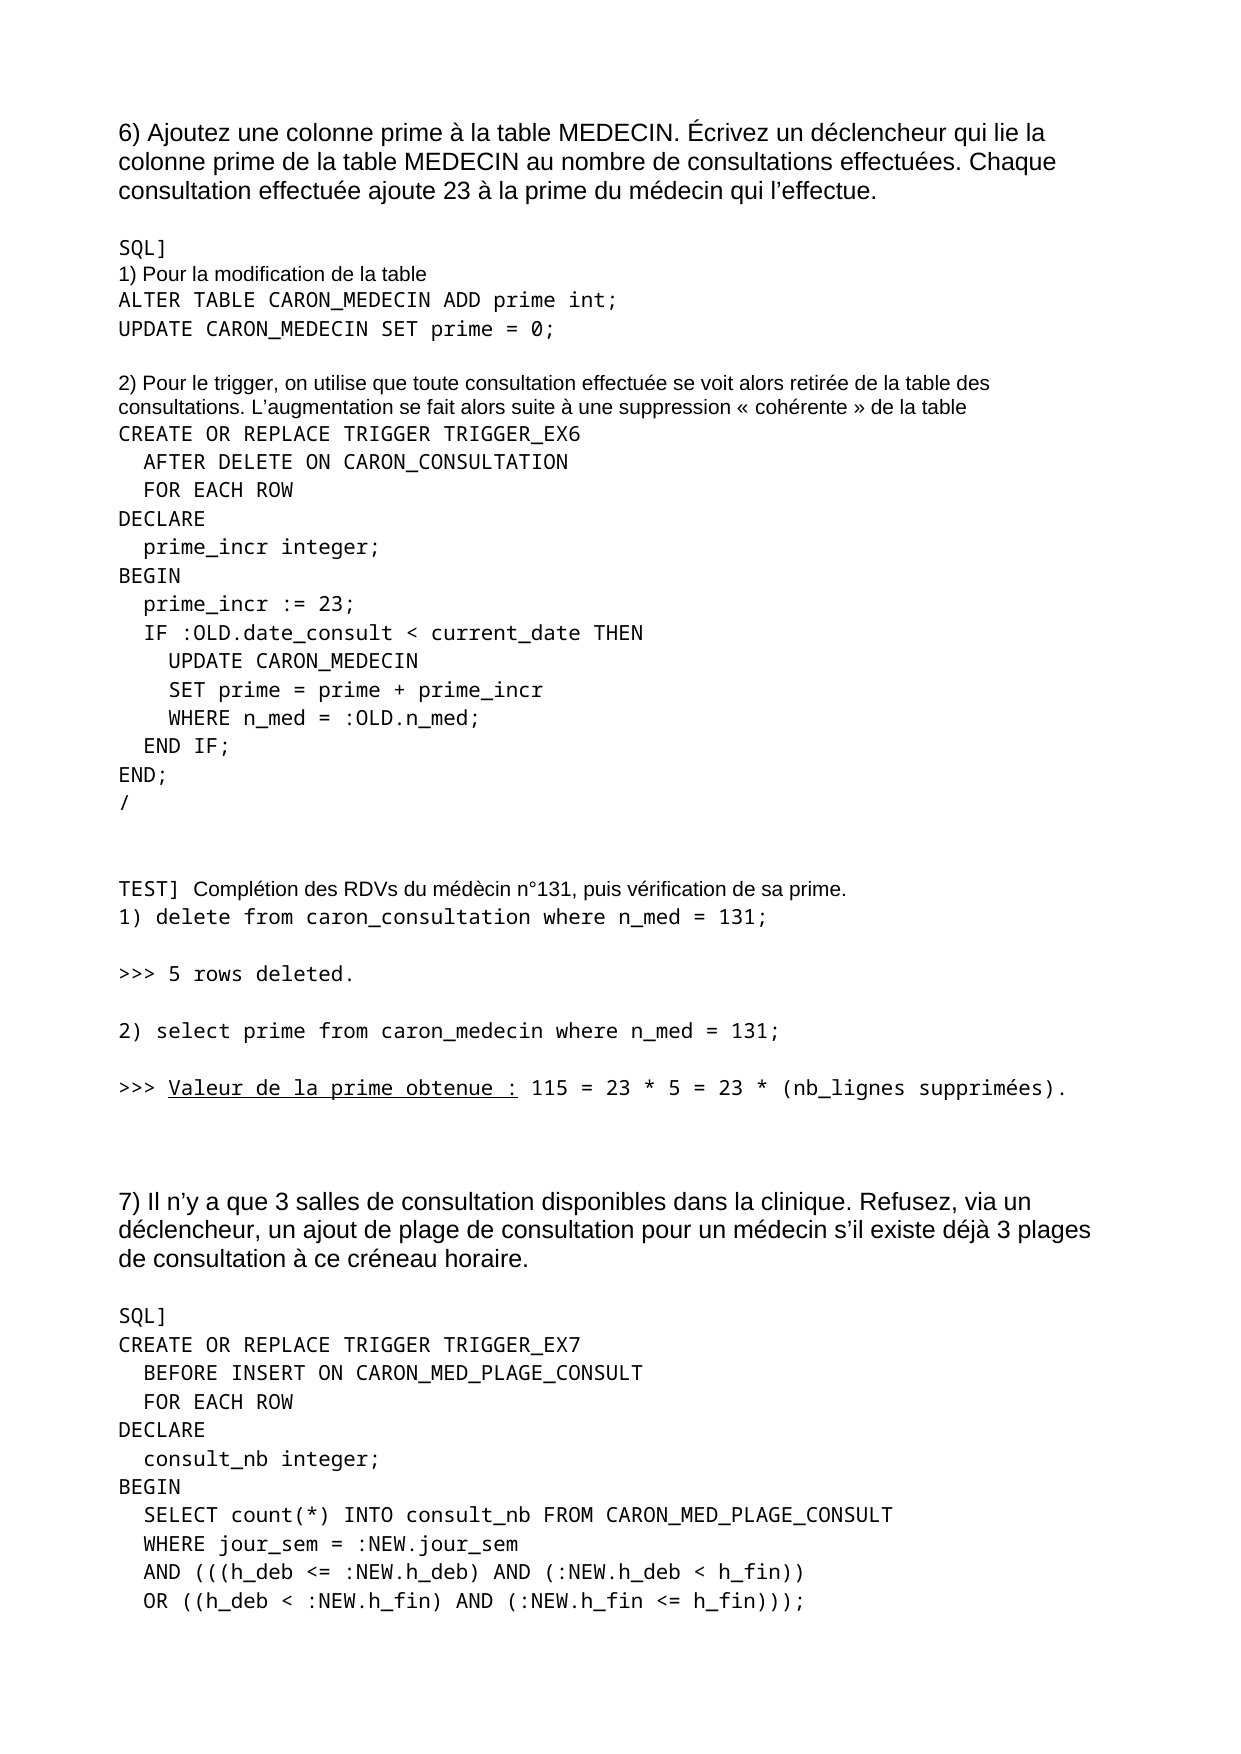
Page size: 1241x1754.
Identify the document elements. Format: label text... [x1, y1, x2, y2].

text 7) Il n’y a que 3 salles de consultation disponibles dans la clinique. Refusez, via un déclencheur, un ajout de plage de consultation pour un médecin s’il existe déjà 3 plages de consultation à ce créneau horaire. [118, 1187, 1122, 1273]
text >>> Valeur de la prime obtenue : 115 = 23 * 5 = 23 * (nb_lignes supprimées). [118, 1073, 1122, 1101]
text END; [118, 760, 1122, 788]
text WHERE jour_sem = :NEW.jour_sem [118, 1529, 1122, 1557]
text 1) delete from caron_consultation where n_med = 131; [118, 902, 1122, 931]
text prime_incr integer; [118, 532, 1122, 561]
text SELECT count(*) INTO consult_nb FROM CARON_MED_PLAGE_CONSULT [118, 1501, 1122, 1529]
text SET prime = prime + prime_incr [118, 675, 1122, 703]
text BEGIN [118, 561, 1122, 589]
text TEST] Complétion des RDVs du médècin n°131, puis vérification de sa prime. [118, 874, 1122, 902]
text AFTER DELETE ON CARON_CONSULTATION [118, 447, 1122, 476]
text UPDATE CARON_MEDECIN SET prime = 0; [118, 314, 1122, 342]
text BEFORE INSERT ON CARON_MED_PLAGE_CONSULT [118, 1358, 1122, 1387]
text CREATE OR REPLACE TRIGGER TRIGGER_EX6 [118, 419, 1122, 447]
text 2) select prime from caron_medecin where n_med = 131; [118, 1016, 1122, 1044]
text CREATE OR REPLACE TRIGGER TRIGGER_EX7 [118, 1330, 1122, 1358]
text IF :OLD.date_consult < current_date THEN [118, 618, 1122, 646]
text / [118, 788, 1122, 817]
text ALTER TABLE CARON_MEDECIN ADD prime int; [118, 286, 1122, 314]
text prime_incr := 23; [118, 589, 1122, 618]
text UPDATE CARON_MEDECIN [118, 646, 1122, 675]
text 2) Pour le trigger, on utilise que toute consultation effectuée se voit alors retirée de la table des consultations. L’augmentation se fait alors suite à une suppression « cohérente » de la table [118, 371, 1122, 419]
text 1) Pour la modification de la table [118, 262, 1122, 286]
text consult_nb integer; [118, 1444, 1122, 1472]
text DECLARE [118, 1415, 1122, 1444]
text BEGIN [118, 1472, 1122, 1501]
text WHERE n_med = :OLD.n_med; [118, 703, 1122, 732]
text DECLARE [118, 504, 1122, 532]
text 6) Ajoutez une colonne prime à la table MEDECIN. Écrivez un déclencheur qui lie la colonne prime de la table MEDECIN au nombre de consultations effectuées. Chaque consultation effectuée ajoute 23 à la prime du médecin qui l’effectue. [118, 118, 1122, 204]
text >>> 5 rows deleted. [118, 959, 1122, 987]
text END IF; [118, 732, 1122, 760]
text FOR EACH ROW [118, 476, 1122, 504]
text SQL] [118, 233, 1122, 262]
text SQL] [118, 1302, 1122, 1330]
text AND (((h_deb <= :NEW.h_deb) AND (:NEW.h_deb < h_fin)) [118, 1557, 1122, 1586]
text OR ((h_deb < :NEW.h_fin) AND (:NEW.h_fin <= h_fin))); [118, 1586, 1122, 1614]
text FOR EACH ROW [118, 1387, 1122, 1415]
